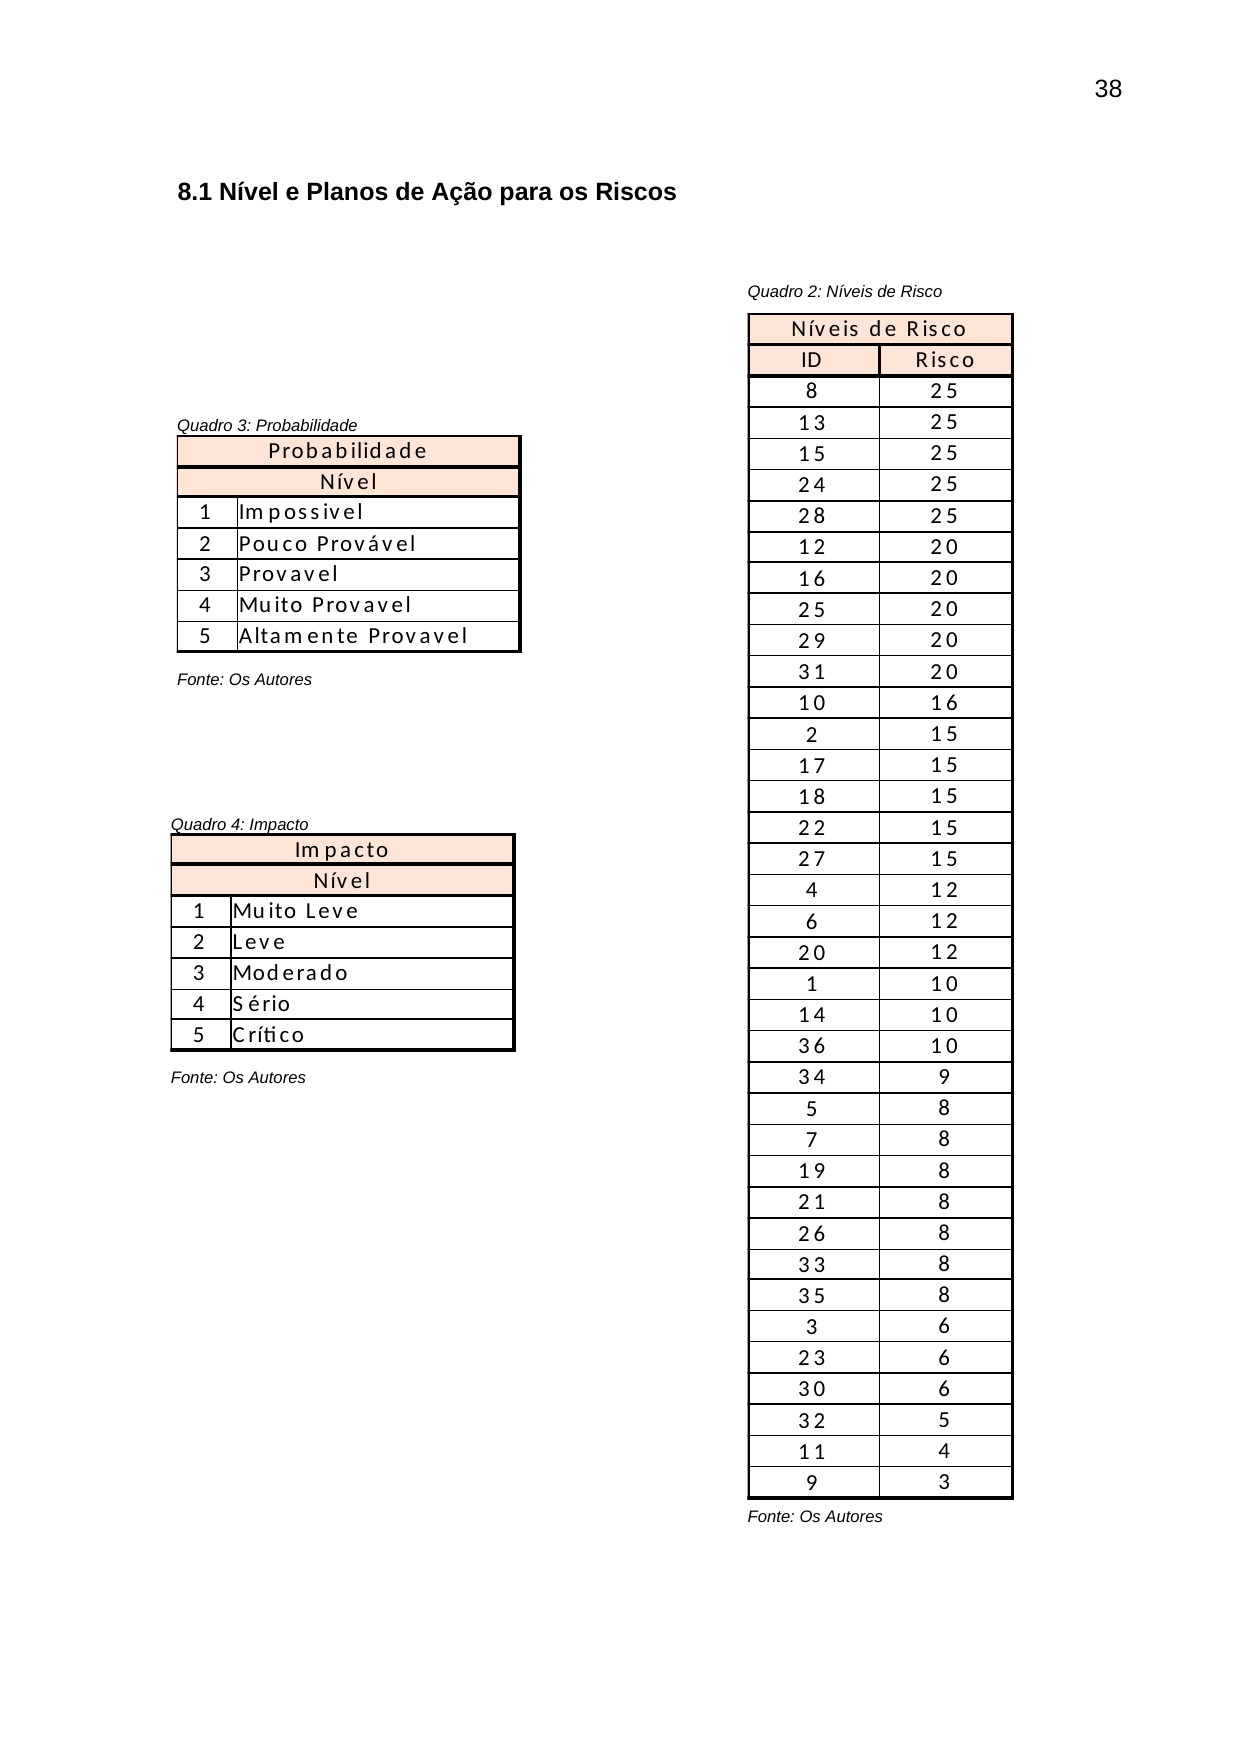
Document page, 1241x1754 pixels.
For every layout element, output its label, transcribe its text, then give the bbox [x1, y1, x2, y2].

text Fonte: Os Autores [750, 1405, 879, 1435]
text Fonte: Os Autores [750, 470, 879, 500]
text Fonte: Os Autores [880, 1405, 1011, 1435]
text Fonte: Os Autores [880, 656, 1011, 686]
text Fonte: Os Autores [880, 1031, 1011, 1061]
text Fonte: Os Autores [750, 1374, 879, 1403]
text Fonte: Os Autores [750, 1436, 879, 1466]
text Fonte: Os Autores [880, 1063, 1011, 1092]
text Fonte: Os Autores [750, 656, 879, 686]
text Quadro 3: Probabilidade [177, 416, 523, 448]
text Fonte: Os Autores [750, 533, 879, 561]
text Fonte: Os Autores [750, 1188, 879, 1217]
text Fonte: Os Autores [750, 502, 879, 531]
text Fonte: Os Autores [880, 1219, 1011, 1249]
text Fonte: Os Autores [880, 1436, 1011, 1466]
text Fonte: Os Autores [750, 719, 879, 749]
text Fonte: Os Autores [750, 563, 879, 592]
text Fonte: Os Autores [880, 1125, 1011, 1155]
text Fonte: Os Autores [750, 781, 879, 811]
text Fonte: Os Autores [171, 846, 517, 1087]
text Fonte: Os Autores [880, 533, 1011, 561]
text Fonte: Os Autores [750, 813, 879, 842]
text Fonte: Os Autores [880, 1250, 1011, 1278]
text Fonte: Os Autores [880, 1000, 1011, 1030]
text Fonte: Os Autores [880, 688, 1011, 717]
text Quadro 4: Impacto [171, 815, 517, 846]
text Fonte: Os Autores [880, 594, 1011, 624]
text Fonte: Os Autores [880, 844, 1011, 874]
text Fonte: Os Autores [880, 1374, 1011, 1403]
text Fonte: Os Autores [750, 408, 879, 438]
text Fonte: Os Autores [750, 625, 879, 655]
text Fonte: Os Autores [750, 844, 879, 874]
text Fonte: Os Autores [750, 906, 879, 936]
text Fonte: Os Autores [750, 688, 879, 717]
text Fonte: Os Autores [750, 1094, 879, 1124]
text Fonte: Os Autores [880, 781, 1011, 811]
text Fonte: Os Autores [880, 969, 1011, 999]
text Fonte: Os Autores [880, 1156, 1011, 1186]
text Fonte: Os Autores [750, 1280, 879, 1310]
subtitle 8.1 Nível e Planos de Ação para os Riscos [177, 177, 1122, 206]
text Fonte: Os Autores [750, 378, 879, 406]
text Fonte: Os Autores [750, 1000, 879, 1030]
text Fonte: Os Autores [880, 813, 1011, 842]
text Fonte: Os Autores [880, 625, 1011, 655]
text Fonte: Os Autores [880, 1188, 1011, 1217]
text Fonte: Os Autores [880, 1467, 1011, 1496]
text Fonte: Os Autores [880, 1342, 1011, 1372]
text Fonte: Os Autores [750, 969, 879, 999]
text Fonte: Os Autores [750, 1311, 879, 1341]
text Fonte: Os Autores [880, 906, 1011, 936]
text Fonte: Os Autores [880, 470, 1011, 500]
text Fonte: Os Autores [750, 439, 879, 469]
text Fonte: Os Autores [880, 563, 1011, 592]
text Fonte: Os Autores [880, 875, 1011, 905]
text Fonte: Os Autores [177, 448, 523, 689]
text Fonte: Os Autores [747, 1500, 1014, 1526]
text Fonte: Os Autores [750, 875, 879, 905]
text Fonte: Os Autores [880, 1280, 1011, 1310]
text Fonte: Os Autores [880, 408, 1011, 438]
text Fonte: Os Autores [750, 750, 879, 780]
text Fonte: Os Autores [880, 502, 1011, 531]
text Fonte: Os Autores [880, 378, 1011, 406]
text Fonte: Os Autores [750, 594, 879, 624]
text Fonte: Os Autores [750, 1156, 879, 1186]
text Fonte: Os Autores [880, 719, 1011, 749]
text Fonte: Os Autores [750, 1250, 879, 1278]
text Fonte: Os Autores [880, 1094, 1011, 1124]
text Fonte: Os Autores [880, 1311, 1011, 1341]
text Fonte: Os Autores [750, 1342, 879, 1372]
text Fonte: Os Autores [750, 1467, 879, 1496]
text Fonte: Os Autores [750, 1063, 879, 1092]
text Fonte: Os Autores [880, 938, 1011, 967]
text Fonte: Os Autores [880, 439, 1011, 469]
text Fonte: Os Autores [750, 938, 879, 967]
text Fonte: Os Autores [750, 1125, 879, 1155]
text Fonte: Os Autores [880, 750, 1011, 780]
text Fonte: Os Autores [750, 1219, 879, 1249]
text Fonte: Os Autores [750, 1031, 879, 1061]
text Quadro 2: Níveis de Risco [747, 281, 1014, 313]
